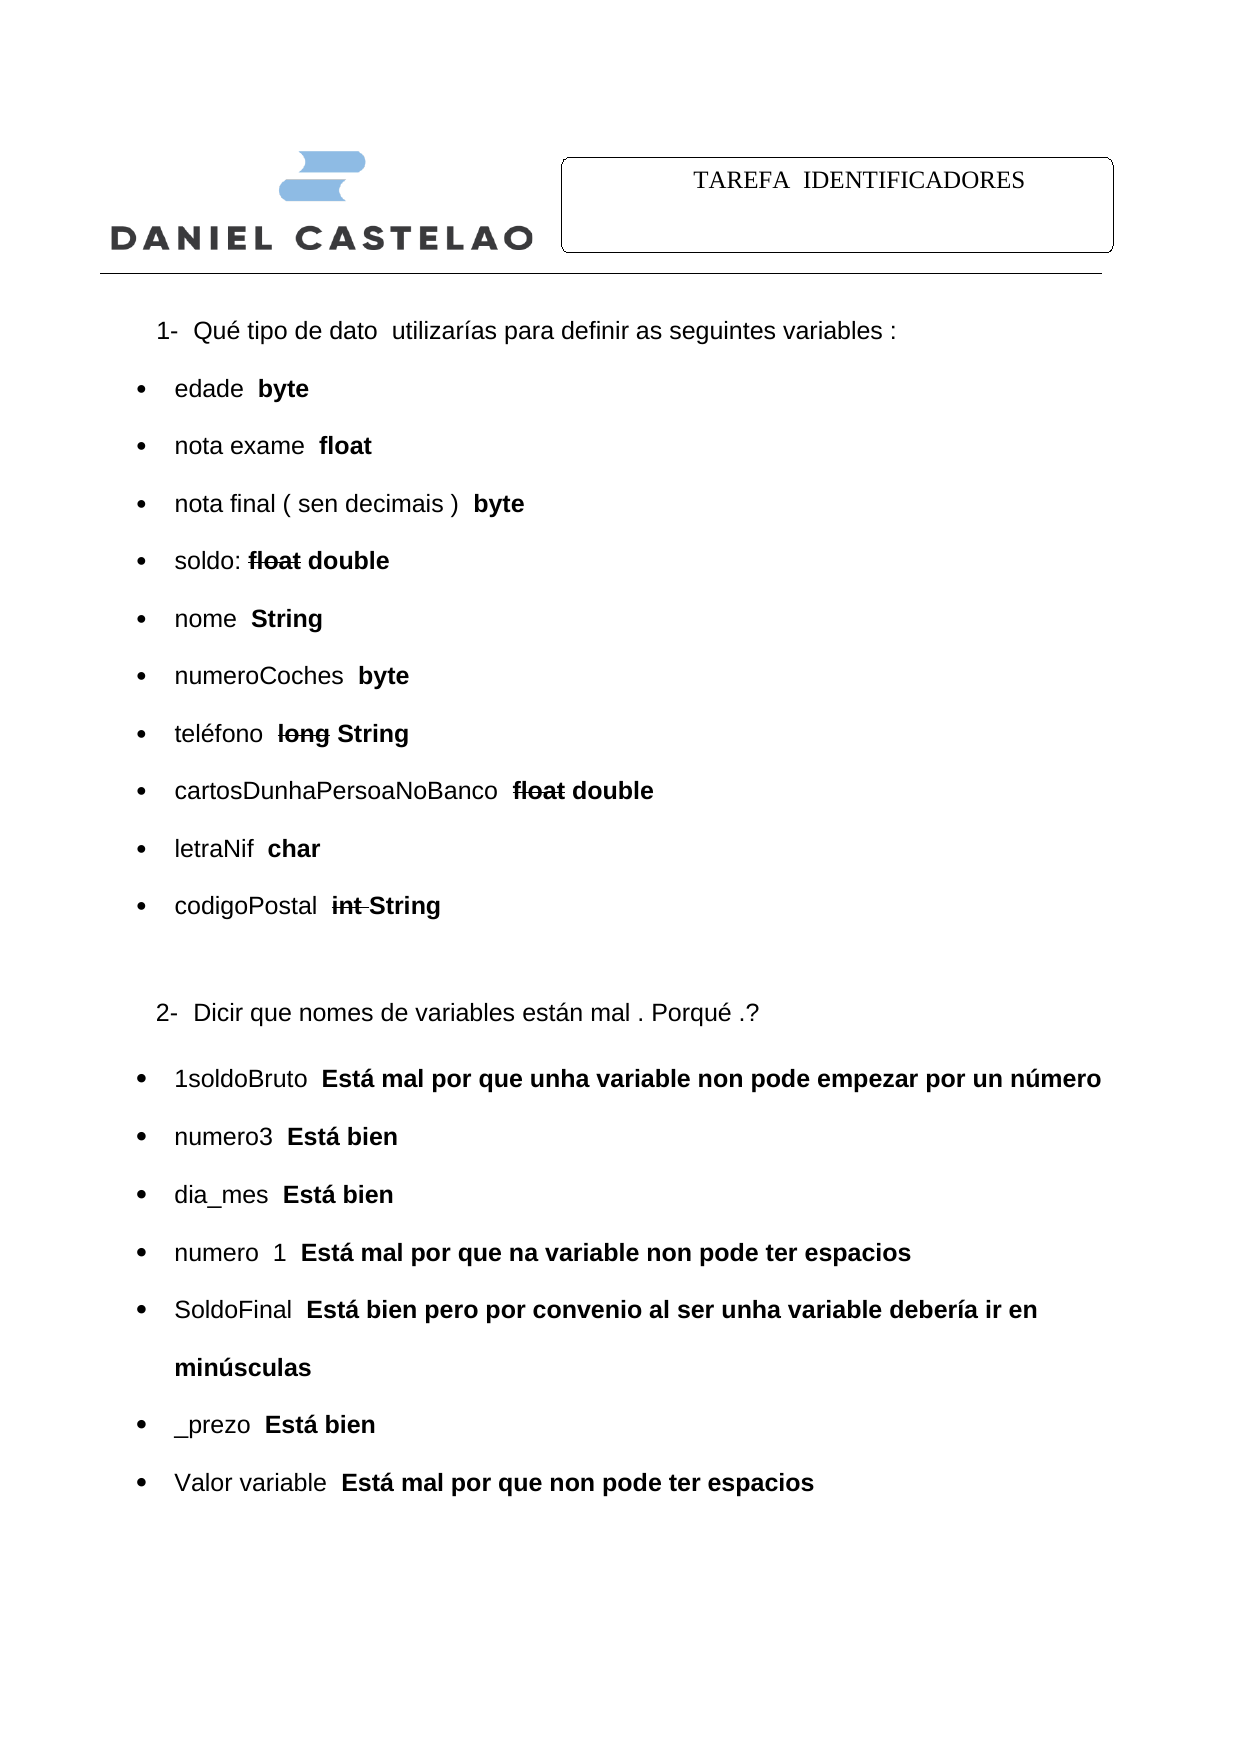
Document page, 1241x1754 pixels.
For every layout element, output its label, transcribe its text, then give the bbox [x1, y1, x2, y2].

list numero3 Está bien [137, 1122, 1122, 1151]
list _prezo Está bien [137, 1410, 1122, 1439]
list dia_mes Está bien [137, 1180, 1122, 1209]
list 1soldoBruto Está mal por que unha variable non pode empezar por un número [137, 1064, 1122, 1093]
picture [111, 151, 533, 250]
list edade byte [137, 374, 1122, 403]
list nota final ( sen decimais ) byte [137, 489, 1122, 518]
list soldo: float double [137, 546, 1122, 575]
list Qué tipo de dato utilizarías para definir as seguintes variables : [156, 316, 1122, 345]
list letraNif char [137, 834, 1122, 863]
list codigoPostal int String [137, 891, 1122, 920]
list nota exame float [137, 431, 1122, 460]
list nome String [137, 604, 1122, 633]
table_header [100, 151, 544, 273]
list Dicir que nomes de variables están mal . Porqué .? [156, 998, 1122, 1027]
list numero 1 Está mal por que na variable non pode ter espacios [137, 1238, 1122, 1266]
list SoldoFinal Está bien pero por convenio al ser unha variable debería ir en minúsculas [137, 1295, 1122, 1382]
table_header [544, 151, 1102, 273]
list Valor variable Está mal por que non pode ter espacios [137, 1468, 1122, 1497]
list teléfono long String [137, 719, 1122, 748]
list cartosDunhaPersoaNoBanco float double [137, 776, 1122, 805]
list numeroCoches byte [137, 661, 1122, 690]
